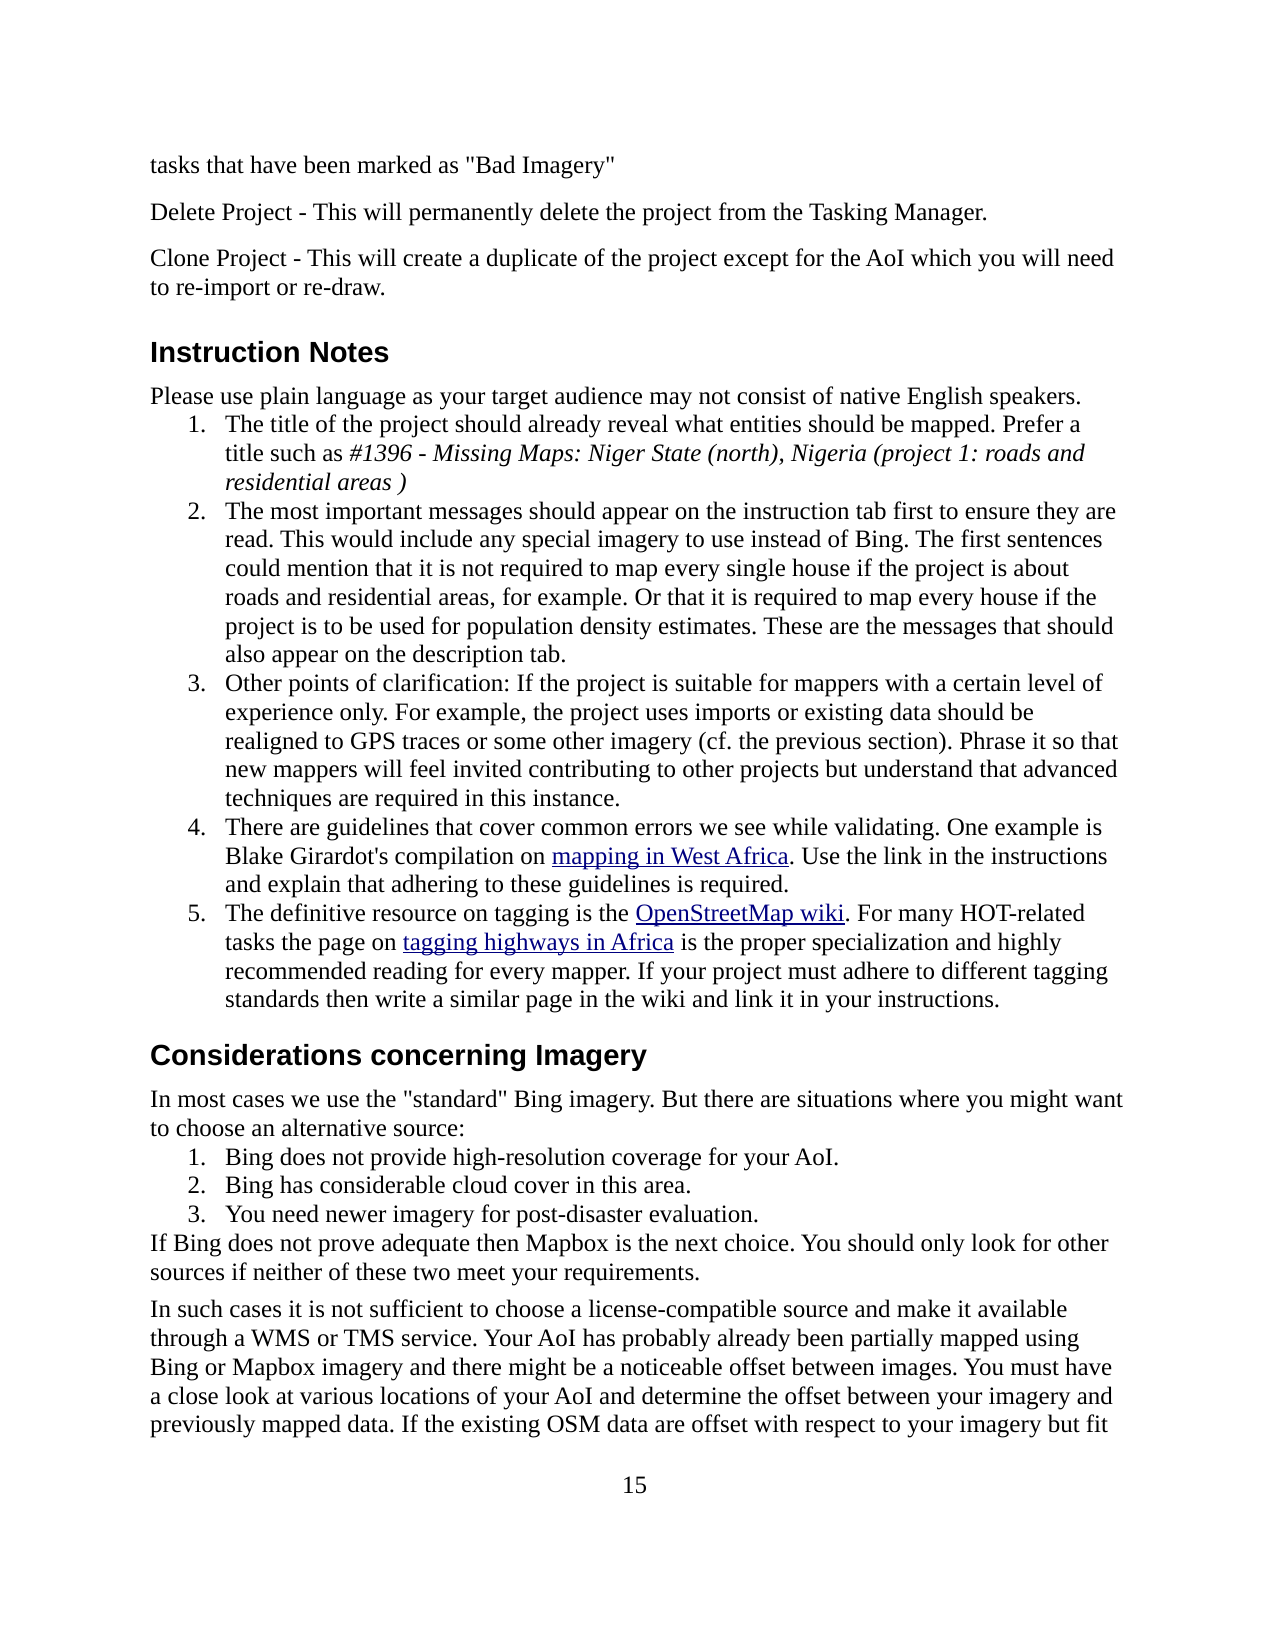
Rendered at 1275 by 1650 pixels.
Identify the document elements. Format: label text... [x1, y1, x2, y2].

subtitle Instruction Notes [150, 335, 1125, 368]
text Clone Project - This will create a duplicate of the project except for the AoI which you will need to re-import or re-draw. [150, 243, 1125, 301]
text If Bing does not prove adequate then Mapbox is the next choice. You should only look for other sources if neither of these two meet your requirements. [150, 1228, 1125, 1286]
text In such cases it is not sufficient to choose a license-compatible source and make it available through a WMS or TMS service. Your AoI has probably already been partially mapped using Bing or Mapbox imagery and there might be a noticeable offset between images. You must have a close look at various locations of your AoI and determine the offset between your imagery and previously mapped data. If the existing OSM data are offset with respect to your imagery but fit [150, 1294, 1125, 1438]
text tasks that have been marked as "Bad Imagery" [150, 150, 1125, 179]
list The most important messages should appear on the instruction tab first to ensure they are read. This would include any special imagery to use instead of Bing. The first sentences could mention that it is not required to map every single house if the project is about roads and residential areas, for example. Or that it is required to map every house if the project is to be used for population density estimates. These are the messages that should also appear on the description tab. [187, 496, 1125, 668]
list Other points of clarification: If the project is suitable for mappers with a certain level of experience only. For example, the project uses imports or existing data should be realigned to GPS traces or some other imagery (cf. the previous section). Phrase it so that new mappers will feel invited contributing to other projects but understand that advanced techniques are required in this instance. [187, 668, 1125, 812]
text Delete Project - This will permanently delete the project from the Tasking Manager. [150, 197, 1125, 225]
list Bing does not provide high-resolution coverage for your AoI. [187, 1142, 1125, 1171]
list The definitive resource on tagging is the OpenStreetMap wiki. For many HOT-related tasks the page on tagging highways in Africa is the proper specialization and highly recommended reading for every mapper. If your project must adhere to different tagging standards then write a similar page in the wiki and link it in your instructions. [187, 898, 1125, 1013]
list You need newer imagery for post-disaster evaluation. [187, 1199, 1125, 1228]
text In most cases we use the "standard" Bing imagery. But there are situations where you might want to choose an alternative source: [150, 1084, 1125, 1142]
list The title of the project should already reveal what entities should be mapped. Prefer a title such as #1396 - Missing Maps: Niger State (north), Nigeria (project 1: roads and residential areas ) [187, 409, 1125, 496]
list There are guidelines that cover common errors we see while validating. One example is Blake Girardot's compilation on mapping in West Africa. Use the link in the instructions and explain that adhering to these guidelines is required. [187, 812, 1125, 898]
text Please use plain language as your target audience may not consist of native English speakers. [150, 381, 1125, 409]
list Bing has considerable cloud cover in this area. [187, 1171, 1125, 1199]
subtitle Considerations concerning Imagery [150, 1038, 1125, 1072]
